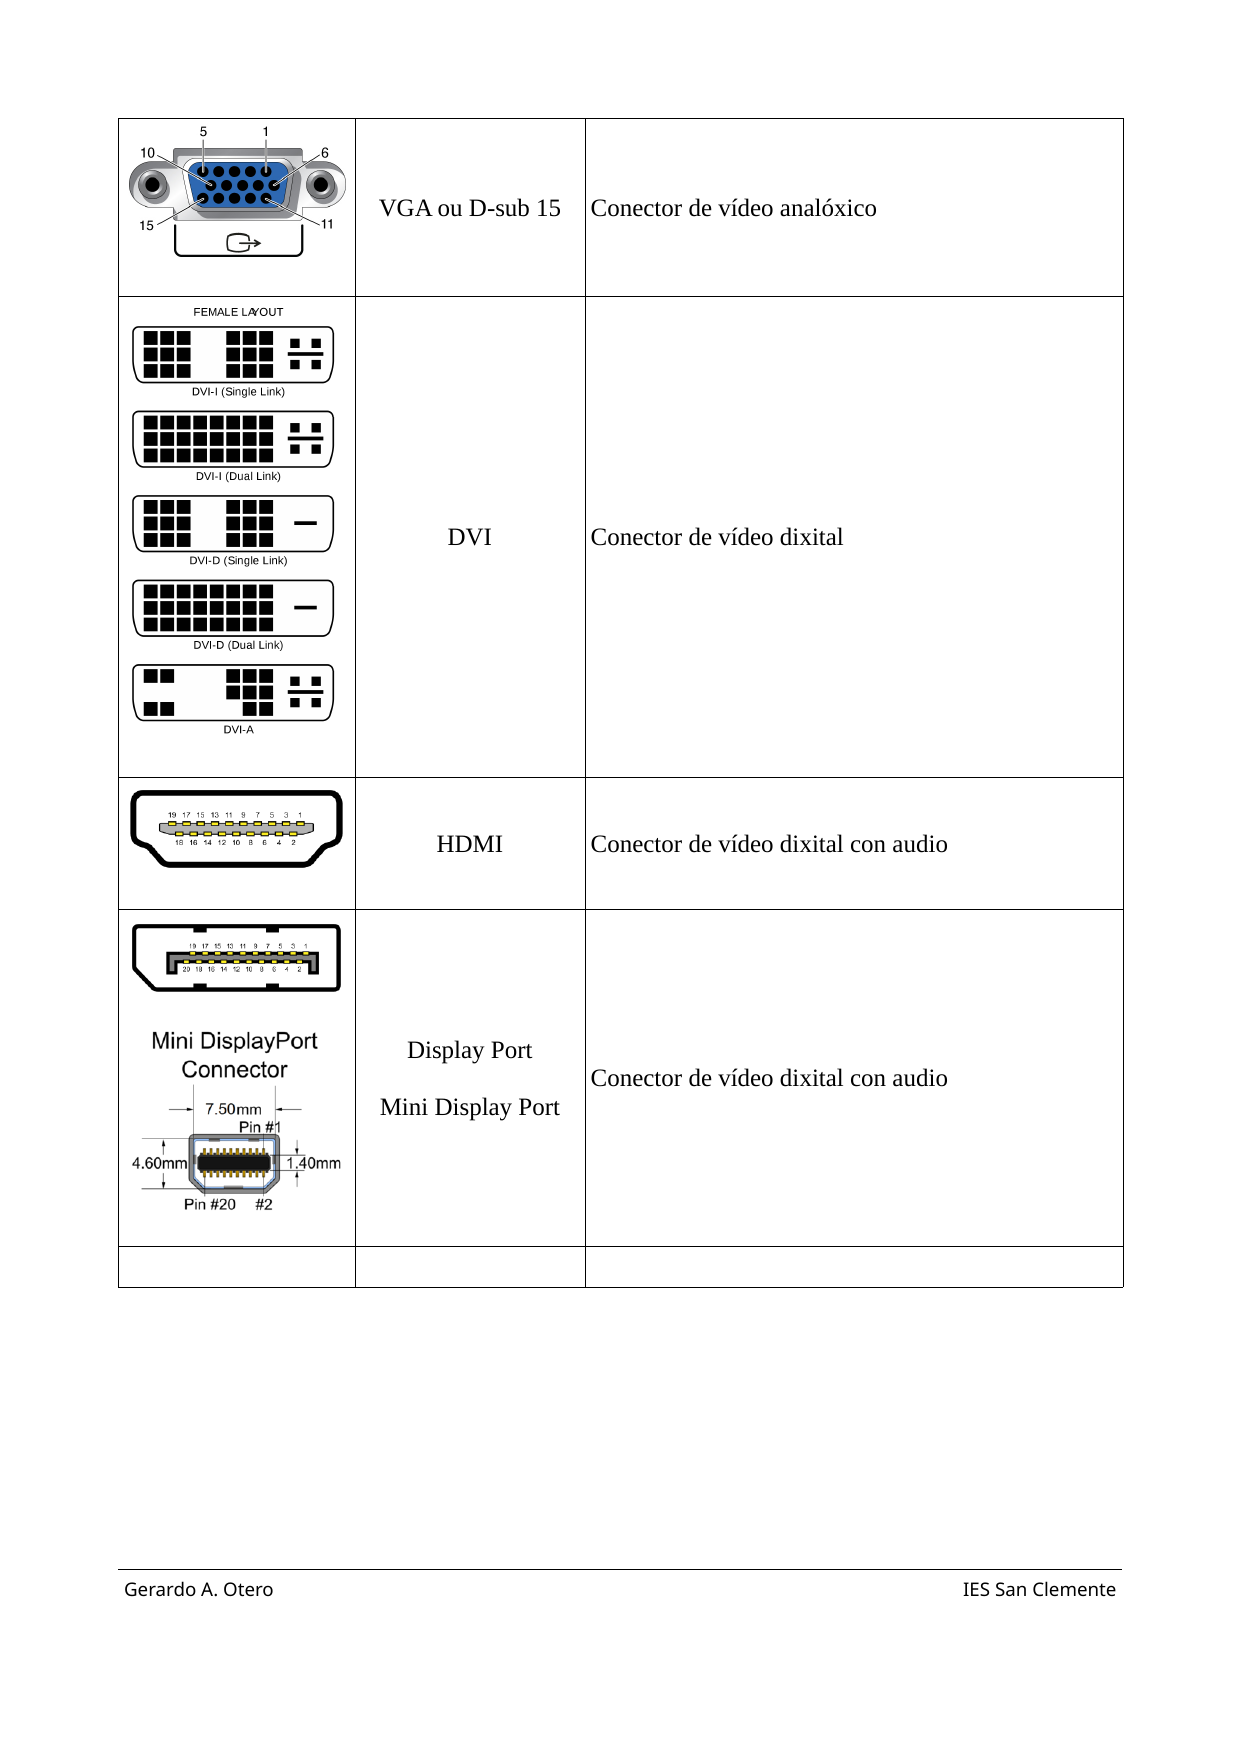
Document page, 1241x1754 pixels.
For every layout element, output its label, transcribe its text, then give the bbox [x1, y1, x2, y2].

table_cell Conector de vídeo dixital con audio [586, 778, 1123, 909]
picture [123, 302, 349, 743]
table_cell [586, 1247, 1123, 1287]
table_cell HDMI [356, 778, 585, 909]
picture [123, 1028, 349, 1212]
table_cell Conector de vídeo dixital [586, 297, 1123, 777]
table_cell [119, 910, 355, 1246]
table_cell DVI [356, 297, 585, 777]
table_cell [119, 1247, 355, 1287]
table_cell Conector de vídeo analóxico [586, 119, 1123, 296]
table_cell [119, 119, 355, 296]
table_cell [119, 297, 355, 777]
picture [123, 123, 349, 262]
table_cell Conector de vídeo dixital con audio [586, 910, 1123, 1246]
picture [123, 915, 349, 1000]
table_cell VGA ou D-sub 15 [356, 119, 585, 296]
table_cell [119, 778, 355, 909]
table_cell [356, 1247, 585, 1287]
picture [123, 782, 349, 875]
table_cell Display Port Mini Display Port [356, 910, 585, 1246]
